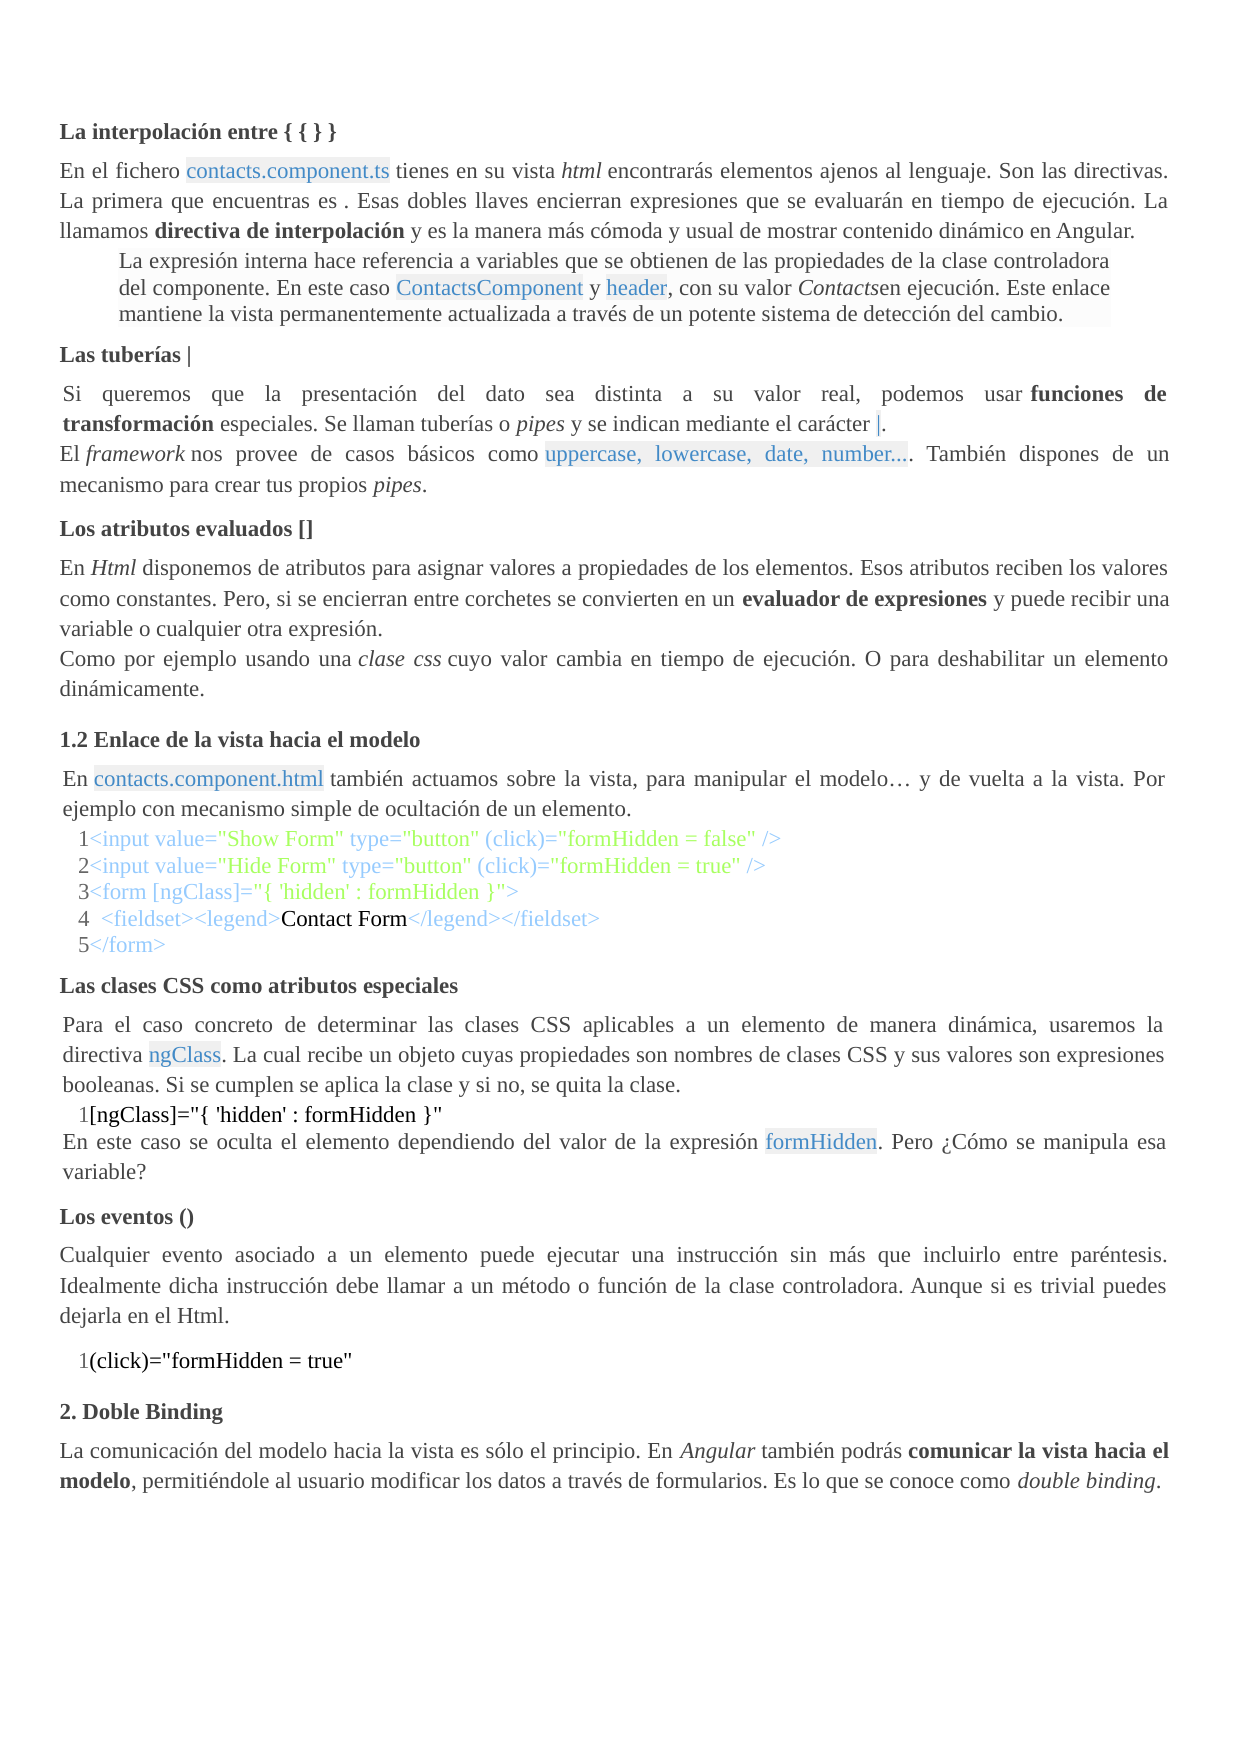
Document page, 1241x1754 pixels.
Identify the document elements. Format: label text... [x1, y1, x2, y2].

subtitle Los eventos () [59, 1203, 1170, 1229]
table_header 1 [59, 1347, 89, 1373]
table_header 1 2 3 4 5 [59, 826, 89, 957]
text La comunicación del modelo hacia la vista es sólo el principio. En Angular también podrás comunicar la vista hacia el modelo, permitiéndole al usuario modificar los datos a través de formularios. Es lo que se conoce como double binding. [59, 1437, 1170, 1493]
table_header (click)="formHidden = true" [89, 1347, 502, 1373]
text Para el caso concreto de determinar las clases CSS aplicables a un elemento de manera dinámica, usaremos la directiva ngClass. La cual recibe un objeto cuyas propiedades son nombres de clases CSS y sus valores son expresiones booleanas. Si se cumplen se aplica la clase y si no, se quita la clase. [62, 1011, 1167, 1097]
subtitle Las tuberías | [59, 341, 1170, 368]
subtitle Los atributos evaluados [] [59, 516, 1170, 542]
text Si queremos que la presentación del dato sea distinta a su valor real, podemos usar funciones de transformación especiales. Se llaman tuberías o pipes y se indican mediante el carácter |. [62, 380, 1167, 437]
subtitle 2. Doble Binding [59, 1398, 1170, 1424]
text En el fichero contacts.component.ts tienes en su vista html encontrarás elementos ajenos al lenguaje. Son las directivas. La primera que encuentras es . Esas dobles llaves encierran expresiones que se evaluarán en tiempo de ejecución. La llamamos directiva de interpolación y es la manera más cómoda y usual de mostrar contenido dinámico en Angular. [59, 157, 1170, 244]
text En este caso se oculta el elemento dependiendo del valor de la expresión formHidden. Pero ¿Cómo se manipula esa variable? [62, 1128, 1167, 1184]
table_header <input value="Show Form" type="button" (click)="formHidden = false" /> <input value="Hide Form" type="button" (click)="formHidden = true" /> <form [ngClass]="{ 'hidden' : formHidden }"> <fieldset><legend>Contact Form</legend></fieldset> </form> [89, 826, 1162, 957]
subtitle Las clases CSS como atributos especiales [59, 972, 1170, 998]
text Cualquier evento asociado a un elemento puede ejecutar una instrucción sin más que incluirlo entre paréntesis. Idealmente dicha instrucción debe llamar a un método o función de la clase controladora. Aunque si es trivial puedes dejarla en el Html. [59, 1242, 1170, 1328]
subtitle La interpolación entre { { } } [59, 118, 1170, 144]
text En contacts.component.html también actuamos sobre la vista, para manipular el modelo… y de vuelta a la vista. Por ejemplo con mecanismo simple de ocultación de un elemento. [62, 765, 1167, 822]
table_header 1 [59, 1101, 89, 1128]
text El framework nos provee de casos básicos como uppercase, lowercase, date, number.... También dispones de un mecanismo para crear tus propios pipes. [59, 441, 1170, 497]
text La expresión interna hace referencia a variables que se obtienen de las propiedades de la clase controladora del componente. En este caso ContactsComponent y header, con su valor Contactsen ejecución. Este enlace mantiene la vista permanentemente actualizada a través de un potente sistema de detección del cambio. [118, 248, 1111, 327]
subtitle 1.2 Enlace de la vista hacia el modelo [59, 726, 1170, 753]
text En Html disponemos de atributos para asignar valores a propiedades de los elementos. Esos atributos reciben los valores como constantes. Pero, si se encierran entre corchetes se convierten en un evaluador de expresiones y puede recibir una variable o cualquier otra expresión. [59, 554, 1170, 641]
text Como por ejemplo usando una clase css cuyo valor cambia en tiempo de ejecución. O para deshabilitar un elemento dinámicamente. [59, 645, 1170, 702]
table_header [ngClass]="{ 'hidden' : formHidden }" [89, 1101, 642, 1128]
